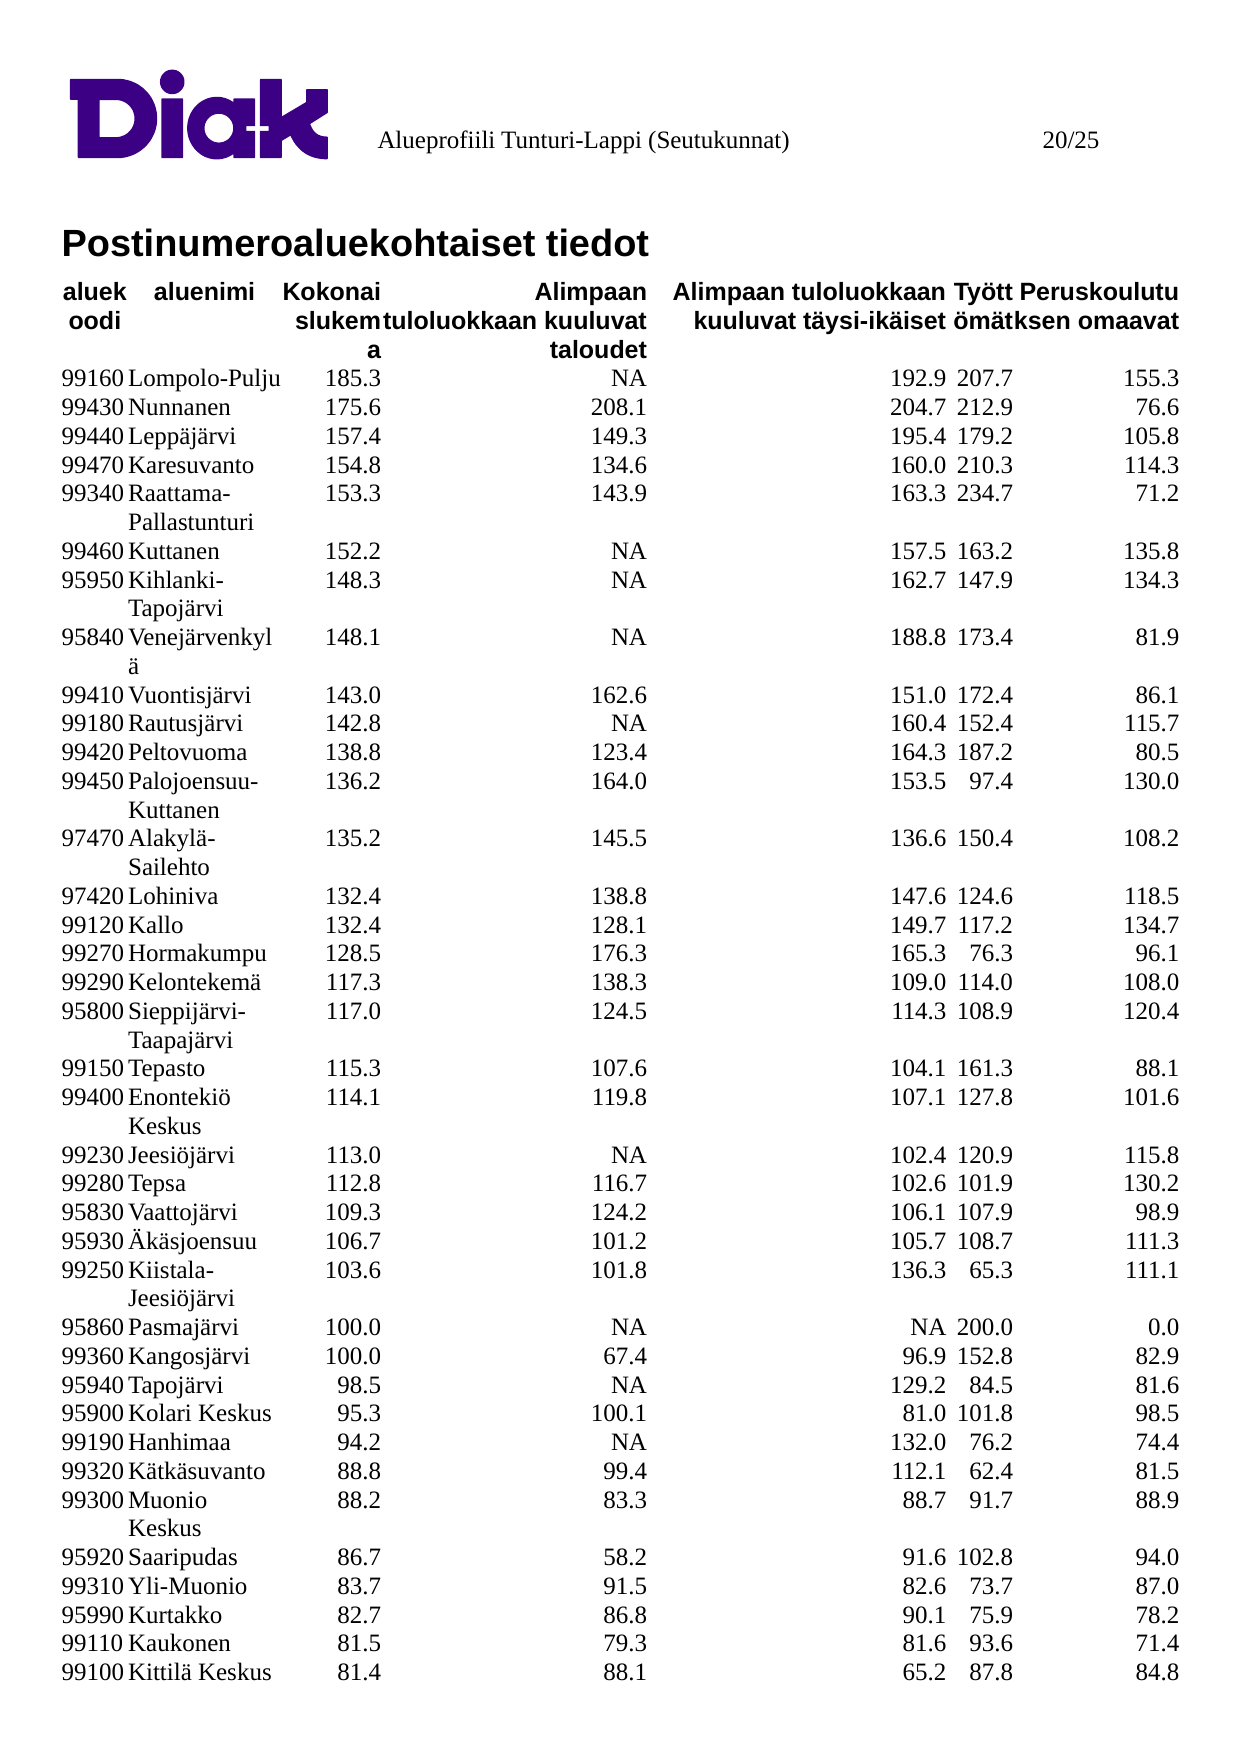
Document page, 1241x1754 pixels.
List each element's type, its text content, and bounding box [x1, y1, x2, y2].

table_cell 101.2 [381, 1226, 647, 1255]
table_cell 98.5 [1013, 1399, 1179, 1427]
table_cell Tapojärvi [128, 1370, 281, 1398]
table_cell Hormakumpu [128, 939, 281, 967]
table_cell 76.2 [946, 1427, 1013, 1456]
table_cell NA [381, 1370, 647, 1398]
table_cell 163.2 [946, 536, 1013, 565]
table_cell 176.3 [381, 939, 647, 967]
table_cell Lohiniva [128, 881, 281, 910]
table_cell 134.3 [1013, 565, 1179, 622]
table_cell 187.2 [946, 737, 1013, 766]
table_cell 58.2 [381, 1542, 647, 1571]
table_cell 135.2 [281, 824, 381, 881]
table_cell 99410 [61, 680, 128, 708]
table_cell 95900 [61, 1399, 128, 1427]
table_cell 79.3 [381, 1629, 647, 1657]
table_cell 153.3 [281, 479, 381, 536]
table_cell 96.9 [647, 1341, 946, 1370]
table_cell 99310 [61, 1571, 128, 1600]
table_cell 130.0 [1013, 766, 1179, 823]
table_cell 99430 [61, 392, 128, 421]
table_cell 115.8 [1013, 1140, 1179, 1168]
table_cell Leppäjärvi [128, 421, 281, 450]
table_cell 109.3 [281, 1197, 381, 1226]
table_cell 117.2 [946, 910, 1013, 938]
table_cell 99400 [61, 1082, 128, 1140]
table_cell 173.4 [946, 622, 1013, 680]
table_cell Tepasto [128, 1054, 281, 1082]
table_cell 78.2 [1013, 1600, 1179, 1628]
table_cell 130.2 [1013, 1169, 1179, 1197]
table_cell 101.8 [381, 1255, 647, 1312]
table_cell 100.0 [281, 1341, 381, 1370]
table_cell 136.2 [281, 766, 381, 823]
table_cell 112.1 [647, 1456, 946, 1485]
table_cell 73.7 [946, 1571, 1013, 1600]
table_cell 99.4 [381, 1456, 647, 1485]
table_cell Palojoensuu-Kuttanen [128, 766, 281, 823]
table_cell Kelontekemä [128, 967, 281, 996]
table_cell 132.4 [281, 881, 381, 910]
table_cell 149.7 [647, 910, 946, 938]
table_cell 99290 [61, 967, 128, 996]
table_cell Kallo [128, 910, 281, 938]
table_cell Vuontisjärvi [128, 680, 281, 708]
table_cell 115.3 [281, 1054, 381, 1082]
table_header Peruskoulutuksen omaavat [1013, 277, 1179, 363]
table_cell 234.7 [946, 479, 1013, 536]
table_cell 101.8 [946, 1399, 1013, 1427]
table_cell Kuttanen [128, 536, 281, 565]
table_cell 138.3 [381, 967, 647, 996]
table_cell 98.9 [1013, 1197, 1179, 1226]
table_cell 102.8 [946, 1542, 1013, 1571]
table_cell 208.1 [381, 392, 647, 421]
table_cell 142.8 [281, 709, 381, 737]
table_cell 152.4 [946, 709, 1013, 737]
table_cell 99250 [61, 1255, 128, 1312]
table_cell 210.3 [946, 450, 1013, 478]
table_cell 105.7 [647, 1226, 946, 1255]
table_cell 95.3 [281, 1399, 381, 1427]
table_cell 179.2 [946, 421, 1013, 450]
table_cell 129.2 [647, 1370, 946, 1398]
table_cell Äkäsjoensuu [128, 1226, 281, 1255]
table_cell Nunnanen [128, 392, 281, 421]
table_header Työttömät [946, 277, 1013, 363]
table_cell Rautusjärvi [128, 709, 281, 737]
table_cell 99420 [61, 737, 128, 766]
table_cell 91.5 [381, 1571, 647, 1600]
table_cell 62.4 [946, 1456, 1013, 1485]
table_cell 97470 [61, 824, 128, 881]
table_cell 123.4 [381, 737, 647, 766]
table_cell 95950 [61, 565, 128, 622]
table_cell 65.3 [946, 1255, 1013, 1312]
table_cell 188.8 [647, 622, 946, 680]
table_cell 106.1 [647, 1197, 946, 1226]
table_cell 95940 [61, 1370, 128, 1398]
table_cell 108.7 [946, 1226, 1013, 1255]
table_cell Venejärvenkylä [128, 622, 281, 680]
table_cell 145.5 [381, 824, 647, 881]
table_cell 86.7 [281, 1542, 381, 1571]
table_cell 87.0 [1013, 1571, 1179, 1600]
table_cell NA [381, 709, 647, 737]
table_cell 107.9 [946, 1197, 1013, 1226]
table_header Alimpaan tuloluokkaan kuuluvat täysi-ikäiset [647, 277, 946, 363]
table_cell 99440 [61, 421, 128, 450]
table_cell 81.0 [647, 1399, 946, 1427]
table_cell 163.3 [647, 479, 946, 536]
table_cell 148.3 [281, 565, 381, 622]
table_cell 136.3 [647, 1255, 946, 1312]
table_cell 82.9 [1013, 1341, 1179, 1370]
table_cell 88.8 [281, 1456, 381, 1485]
table_cell 95920 [61, 1542, 128, 1571]
table_cell 88.2 [281, 1485, 381, 1542]
table_cell NA [381, 1427, 647, 1456]
table_cell Alakylä-Sailehto [128, 824, 281, 881]
table_cell 76.6 [1013, 392, 1179, 421]
table_header aluenimi [128, 277, 281, 363]
table_cell 86.8 [381, 1600, 647, 1628]
table_cell Peltovuoma [128, 737, 281, 766]
table_cell NA [381, 1312, 647, 1341]
table_cell 120.4 [1013, 996, 1179, 1053]
table_cell 67.4 [381, 1341, 647, 1370]
table_cell 65.2 [647, 1657, 946, 1686]
table_cell 150.4 [946, 824, 1013, 881]
table_cell 101.9 [946, 1169, 1013, 1197]
table_cell 109.0 [647, 967, 946, 996]
table_cell 111.1 [1013, 1255, 1179, 1312]
table_cell 108.2 [1013, 824, 1179, 881]
table_cell 127.8 [946, 1082, 1013, 1140]
table_cell 212.9 [946, 392, 1013, 421]
table_cell NA [381, 622, 647, 680]
table_cell 161.3 [946, 1054, 1013, 1082]
table_cell 128.1 [381, 910, 647, 938]
table_cell 147.6 [647, 881, 946, 910]
table_cell 82.7 [281, 1600, 381, 1628]
table_cell 114.3 [1013, 450, 1179, 478]
table_cell 99470 [61, 450, 128, 478]
table_cell 114.3 [647, 996, 946, 1053]
table_cell 119.8 [381, 1082, 647, 1140]
table_cell NA [381, 565, 647, 622]
table_cell 104.1 [647, 1054, 946, 1082]
table_cell Kätkäsuvanto [128, 1456, 281, 1485]
table_cell 162.6 [381, 680, 647, 708]
table_cell 117.0 [281, 996, 381, 1053]
table_cell 200.0 [946, 1312, 1013, 1341]
table_cell 90.1 [647, 1600, 946, 1628]
table_cell 99320 [61, 1456, 128, 1485]
table_cell 99230 [61, 1140, 128, 1168]
table_cell 95830 [61, 1197, 128, 1226]
table_cell 107.6 [381, 1054, 647, 1082]
table_cell 0.0 [1013, 1312, 1179, 1341]
table_cell 204.7 [647, 392, 946, 421]
table_cell 96.1 [1013, 939, 1179, 967]
table_cell Enontekiö Keskus [128, 1082, 281, 1140]
table_cell 95800 [61, 996, 128, 1053]
table_cell NA [381, 364, 647, 392]
table_cell 102.6 [647, 1169, 946, 1197]
table_cell Kittilä Keskus [128, 1657, 281, 1686]
table_cell Kiistala-Jeesiöjärvi [128, 1255, 281, 1312]
table_cell 99450 [61, 766, 128, 823]
table_cell 114.1 [281, 1082, 381, 1140]
table_cell 134.6 [381, 450, 647, 478]
table_cell 91.6 [647, 1542, 946, 1571]
table_cell 138.8 [281, 737, 381, 766]
table_header Alimpaan tuloluokkaan kuuluvat taloudet [381, 277, 647, 363]
table_cell 164.3 [647, 737, 946, 766]
table_cell 88.7 [647, 1485, 946, 1542]
table_cell 99340 [61, 479, 128, 536]
table_cell 88.1 [1013, 1054, 1179, 1082]
table_cell 118.5 [1013, 881, 1179, 910]
table_cell 99160 [61, 364, 128, 392]
table_cell Kolari Keskus [128, 1399, 281, 1427]
table_cell 111.3 [1013, 1226, 1179, 1255]
table_cell 117.3 [281, 967, 381, 996]
table_cell 207.7 [946, 364, 1013, 392]
table_cell 165.3 [647, 939, 946, 967]
table_cell Jeesiöjärvi [128, 1140, 281, 1168]
table_cell 97420 [61, 881, 128, 910]
table_cell 81.4 [281, 1657, 381, 1686]
table_cell 151.0 [647, 680, 946, 708]
table_cell 88.1 [381, 1657, 647, 1686]
table_cell Kihlanki-Tapojärvi [128, 565, 281, 622]
table_cell 107.1 [647, 1082, 946, 1140]
table_cell 132.0 [647, 1427, 946, 1456]
table_cell 99180 [61, 709, 128, 737]
table_cell Lompolo-Pulju [128, 364, 281, 392]
table_cell 153.5 [647, 766, 946, 823]
table_cell 124.6 [946, 881, 1013, 910]
table_cell 81.6 [1013, 1370, 1179, 1398]
table_cell 105.8 [1013, 421, 1179, 450]
table_cell 97.4 [946, 766, 1013, 823]
table_cell Hanhimaa [128, 1427, 281, 1456]
table_cell 160.4 [647, 709, 946, 737]
table_cell 81.5 [1013, 1456, 1179, 1485]
table_cell 80.5 [1013, 737, 1179, 766]
table_cell 83.7 [281, 1571, 381, 1600]
table_cell 152.8 [946, 1341, 1013, 1370]
table_cell 74.4 [1013, 1427, 1179, 1456]
table_cell 81.5 [281, 1629, 381, 1657]
table_cell 91.7 [946, 1485, 1013, 1542]
table_cell Kurtakko [128, 1600, 281, 1628]
table_cell 106.7 [281, 1226, 381, 1255]
table_cell 99100 [61, 1657, 128, 1686]
table_cell 175.6 [281, 392, 381, 421]
table_cell Saaripudas [128, 1542, 281, 1571]
table_cell 99110 [61, 1629, 128, 1657]
table_cell 157.5 [647, 536, 946, 565]
table_cell Kangosjärvi [128, 1341, 281, 1370]
table_cell 93.6 [946, 1629, 1013, 1657]
table_cell 195.4 [647, 421, 946, 450]
table_cell 82.6 [647, 1571, 946, 1600]
table_cell 185.3 [281, 364, 381, 392]
table_cell 99150 [61, 1054, 128, 1082]
table_cell 99270 [61, 939, 128, 967]
table_cell NA [381, 1140, 647, 1168]
table_cell 138.8 [381, 881, 647, 910]
table_cell 160.0 [647, 450, 946, 478]
table_cell Pasmajärvi [128, 1312, 281, 1341]
table_header Kokonaislukema [281, 277, 381, 363]
table_cell 99360 [61, 1341, 128, 1370]
table_cell 116.7 [381, 1169, 647, 1197]
table_cell 94.2 [281, 1427, 381, 1456]
table_cell 95990 [61, 1600, 128, 1628]
table_cell 149.3 [381, 421, 647, 450]
table_cell 108.9 [946, 996, 1013, 1053]
table_cell 114.0 [946, 967, 1013, 996]
table_cell Tepsa [128, 1169, 281, 1197]
table_cell 86.1 [1013, 680, 1179, 708]
table_cell 172.4 [946, 680, 1013, 708]
table_cell 164.0 [381, 766, 647, 823]
table_cell 83.3 [381, 1485, 647, 1542]
table_cell 136.6 [647, 824, 946, 881]
table_cell 135.8 [1013, 536, 1179, 565]
table_cell 95840 [61, 622, 128, 680]
table_cell Raattama-Pallastunturi [128, 479, 281, 536]
table_cell 84.8 [1013, 1657, 1179, 1686]
table_cell 154.8 [281, 450, 381, 478]
table_cell NA [647, 1312, 946, 1341]
table_cell 124.5 [381, 996, 647, 1053]
table_cell 157.4 [281, 421, 381, 450]
table_cell 192.9 [647, 364, 946, 392]
table_cell 98.5 [281, 1370, 381, 1398]
table_cell 148.1 [281, 622, 381, 680]
table_cell 99120 [61, 910, 128, 938]
subtitle Postinumeroaluekohtaiset tiedot [61, 221, 1179, 265]
table_cell 94.0 [1013, 1542, 1179, 1571]
table_cell 87.8 [946, 1657, 1013, 1686]
table_cell Yli-Muonio [128, 1571, 281, 1600]
table_cell 95860 [61, 1312, 128, 1341]
table_cell Kaukonen [128, 1629, 281, 1657]
table_cell 100.1 [381, 1399, 647, 1427]
table_cell 88.9 [1013, 1485, 1179, 1542]
table_cell 99300 [61, 1485, 128, 1542]
table_cell Sieppijärvi-Taapajärvi [128, 996, 281, 1053]
table_cell NA [381, 536, 647, 565]
table_cell 120.9 [946, 1140, 1013, 1168]
table_cell 124.2 [381, 1197, 647, 1226]
table_header aluekoodi [61, 277, 128, 363]
table_cell Muonio Keskus [128, 1485, 281, 1542]
table_cell Vaattojärvi [128, 1197, 281, 1226]
table_cell 143.0 [281, 680, 381, 708]
table_cell 147.9 [946, 565, 1013, 622]
table_cell 75.9 [946, 1600, 1013, 1628]
table_cell 103.6 [281, 1255, 381, 1312]
table_cell 102.4 [647, 1140, 946, 1168]
table_cell 113.0 [281, 1140, 381, 1168]
table_cell Karesuvanto [128, 450, 281, 478]
table_cell 134.7 [1013, 910, 1179, 938]
table_cell 99190 [61, 1427, 128, 1456]
table_cell 162.7 [647, 565, 946, 622]
table_cell 101.6 [1013, 1082, 1179, 1140]
table_cell 81.9 [1013, 622, 1179, 680]
table_cell 112.8 [281, 1169, 381, 1197]
table_cell 100.0 [281, 1312, 381, 1341]
table_cell 143.9 [381, 479, 647, 536]
table_cell 71.2 [1013, 479, 1179, 536]
table_cell 132.4 [281, 910, 381, 938]
table_cell 115.7 [1013, 709, 1179, 737]
table_cell 76.3 [946, 939, 1013, 967]
table_cell 108.0 [1013, 967, 1179, 996]
table_cell 152.2 [281, 536, 381, 565]
table_cell 99280 [61, 1169, 128, 1197]
table_cell 84.5 [946, 1370, 1013, 1398]
table_cell 81.6 [647, 1629, 946, 1657]
table_cell 99460 [61, 536, 128, 565]
table_cell 128.5 [281, 939, 381, 967]
table_cell 155.3 [1013, 364, 1179, 392]
table_cell 71.4 [1013, 1629, 1179, 1657]
table_cell 95930 [61, 1226, 128, 1255]
